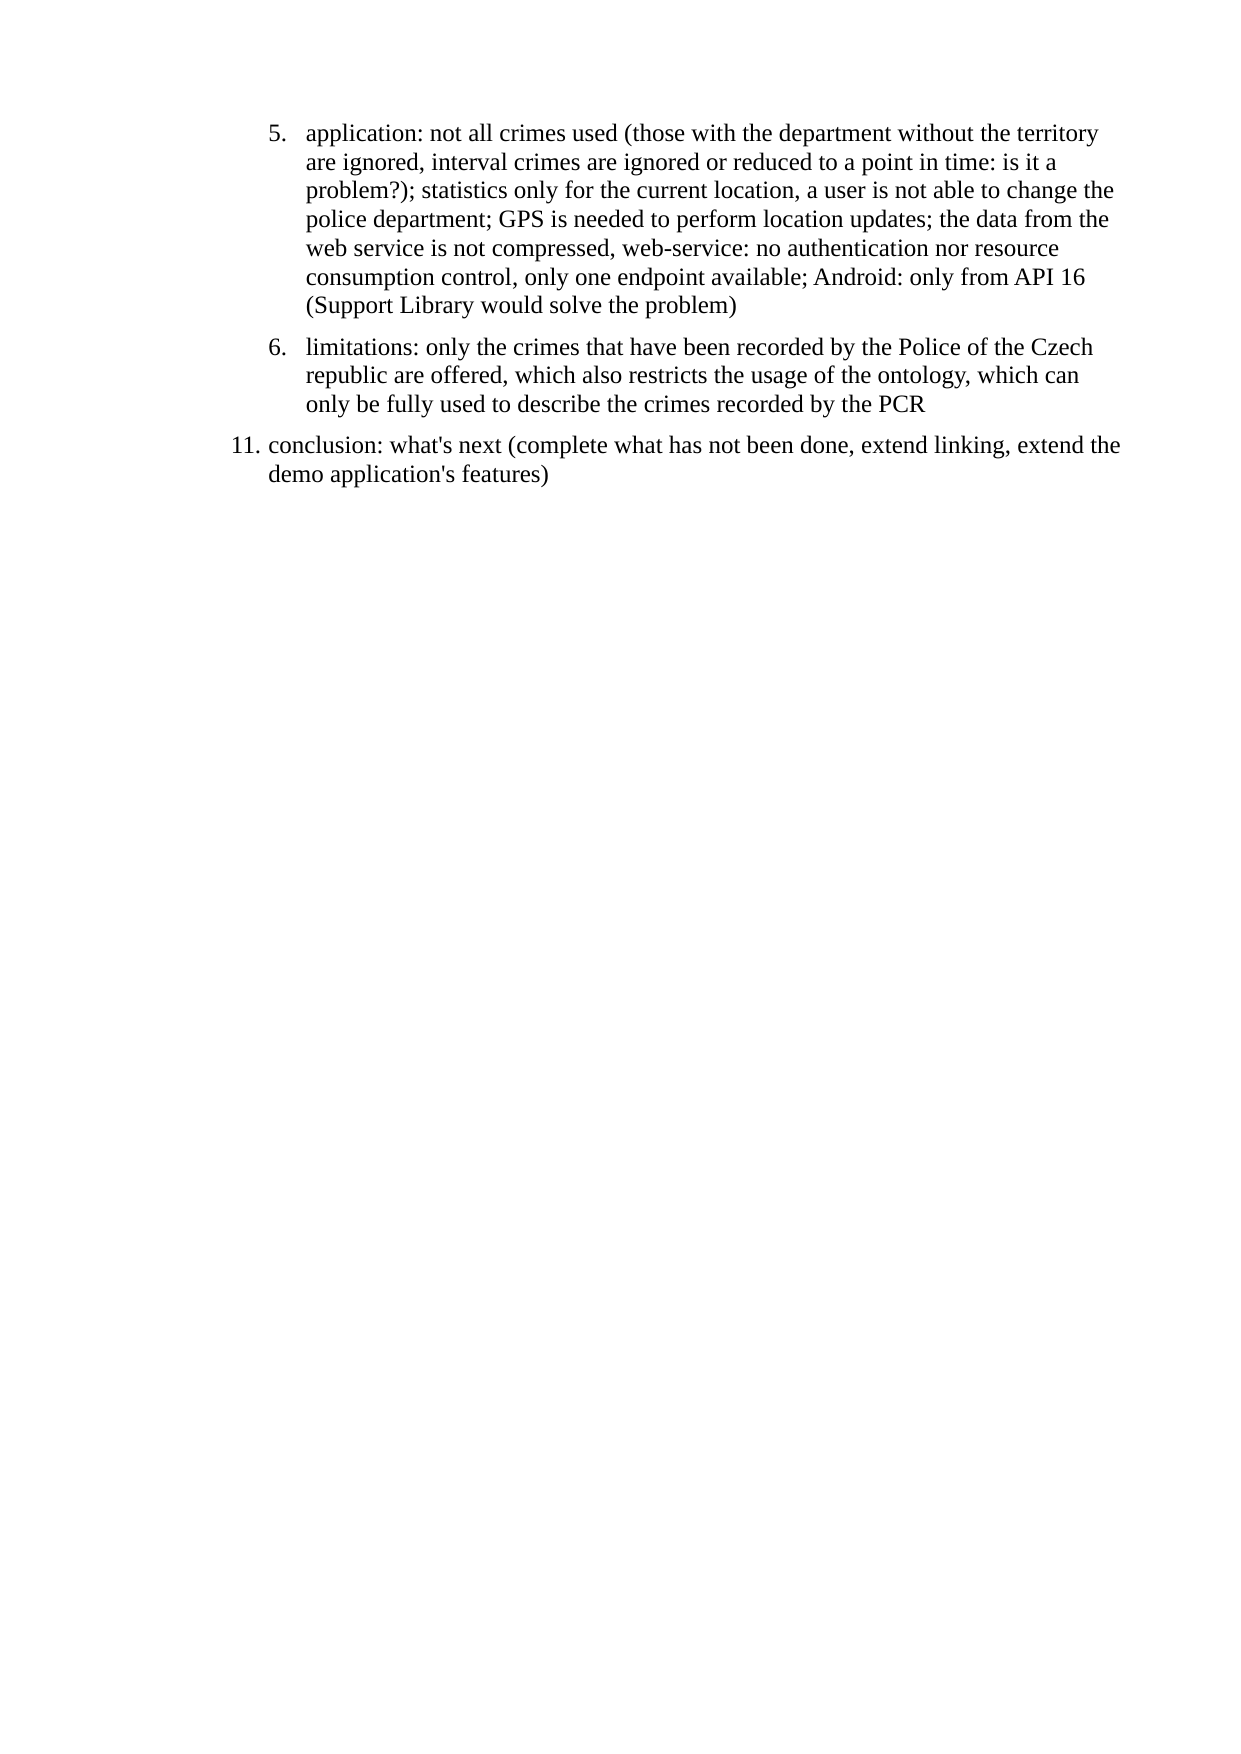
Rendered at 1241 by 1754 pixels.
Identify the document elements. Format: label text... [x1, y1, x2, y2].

list application: not all crimes used (those with the department without the territory are ignored, interval crimes are ignored or reduced to a point in time: is it a problem?); statistics only for the current location, a user is not able to change the police department; GPS is needed to perform location updates; the data from the web service is not compressed, web-service: no authentication nor resource consumption control, only one endpoint available; Android: only from API 16 (Support Library would solve the problem) [268, 118, 1122, 319]
list conclusion: what's next (complete what has not been done, extend linking, extend the demo application's features) [231, 431, 1122, 488]
list limitations: only the crimes that have been recorded by the Police of the Czech republic are offered, which also restricts the usage of the ontology, which can only be fully used to describe the crimes recorded by the PCR [268, 332, 1122, 418]
